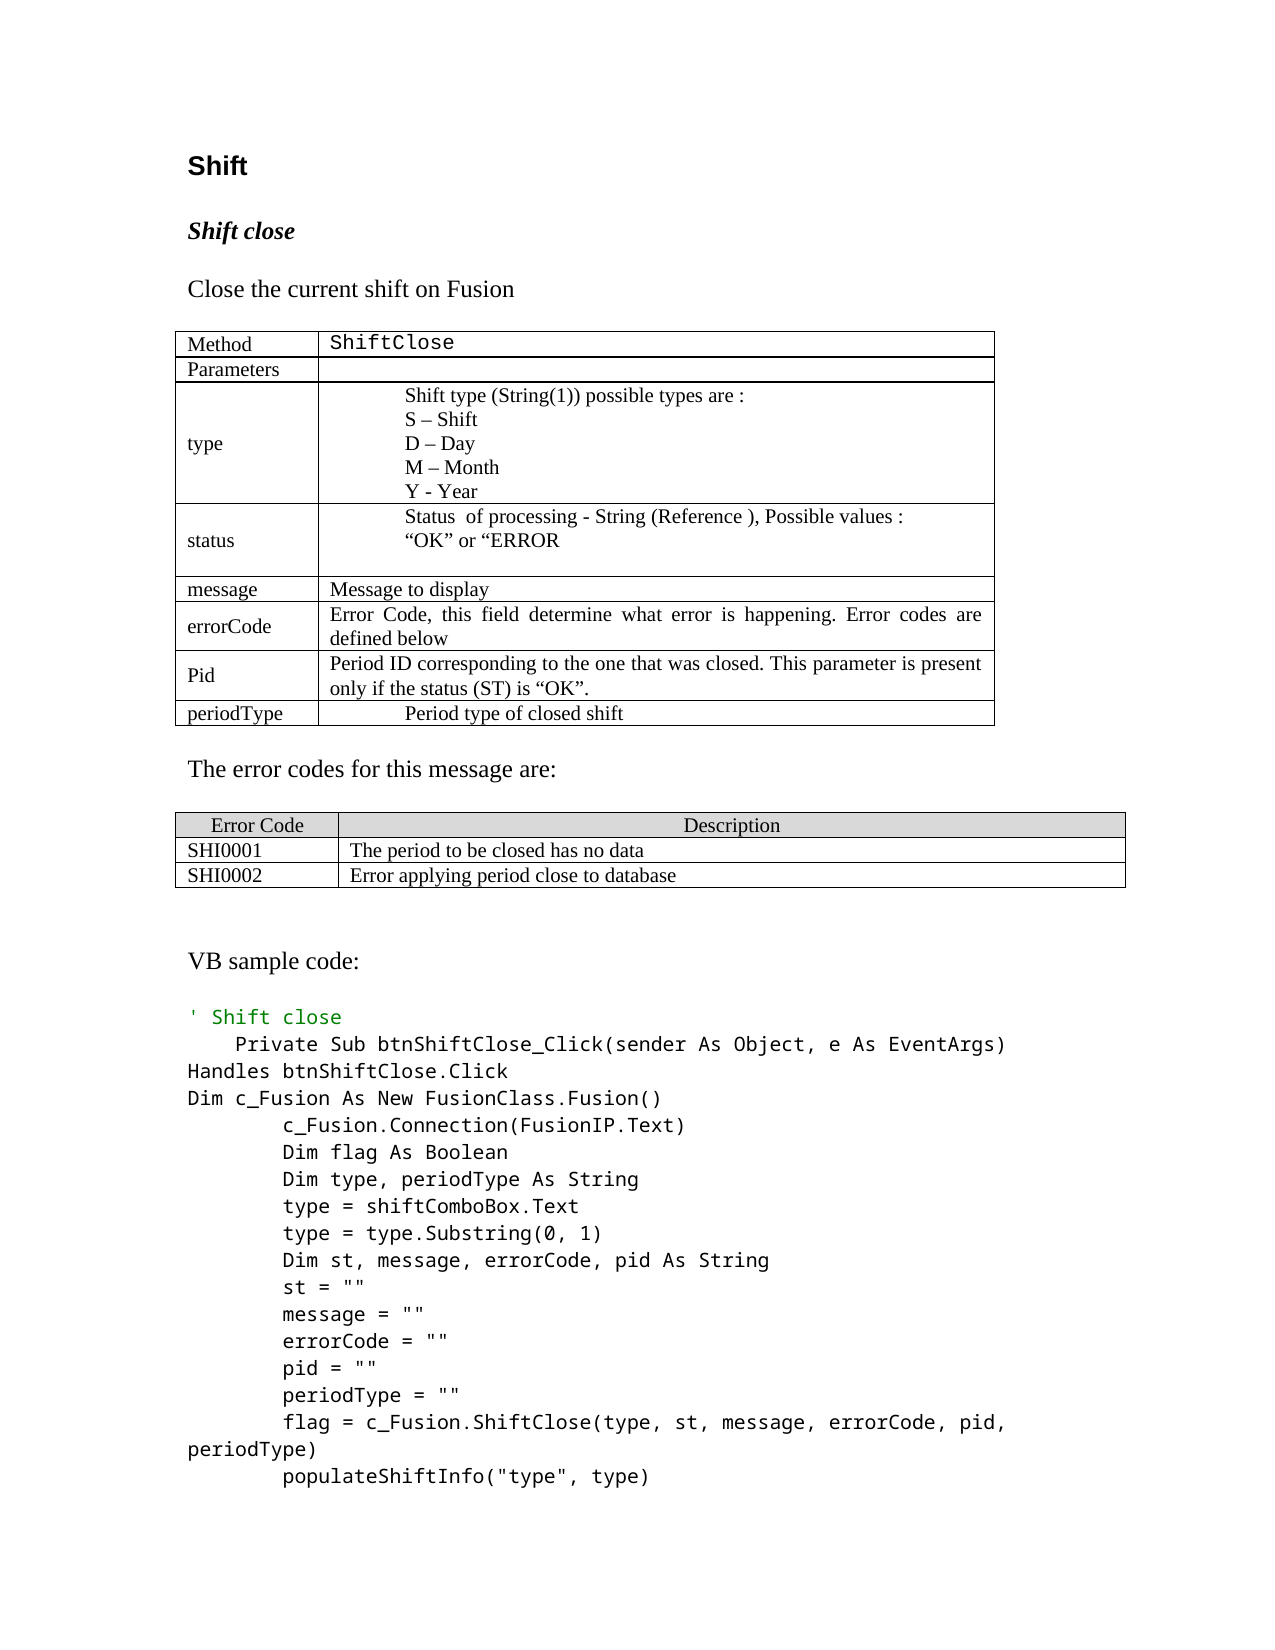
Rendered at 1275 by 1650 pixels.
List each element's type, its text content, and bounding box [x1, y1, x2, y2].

table_cell Error applying period close to database [339, 863, 1125, 887]
table_cell SHI0001 [176, 838, 338, 862]
table_cell SHI0002 [176, 863, 338, 887]
text c_Fusion.Connection(FusionIP.Text) [187, 1111, 1087, 1138]
table_header Method [176, 332, 318, 356]
table_cell Message to display [319, 577, 994, 601]
text populateShiftInfo("type", type) [187, 1462, 1087, 1489]
text flag = c_Fusion.ShiftClose(type, st, message, errorCode, pid, periodType) [187, 1408, 1087, 1462]
text Close the current shift on Fusion [187, 274, 1087, 302]
text Dim type, periodType As String [187, 1165, 1087, 1192]
subtitle Shift [187, 150, 1087, 181]
table_cell type [176, 383, 318, 503]
text type = type.Substring(0, 1) [187, 1219, 1087, 1246]
table_cell status [176, 504, 318, 576]
table_cell The period to be closed has no data [339, 838, 1125, 862]
text Dim flag As Boolean [187, 1138, 1087, 1165]
text st = "" [187, 1273, 1087, 1300]
table_cell message [176, 577, 318, 601]
text message = "" [187, 1300, 1087, 1327]
text Private Sub btnShiftClose_Click(sender As Object, e As EventArgs) Handles btnShiftClose.Click [187, 1030, 1087, 1084]
table_cell [319, 358, 994, 381]
text periodType = "" [187, 1381, 1087, 1408]
table_header Error Code [176, 813, 338, 837]
text pid = "" [187, 1354, 1087, 1381]
table_header ShiftClose [319, 332, 994, 356]
text errorCode = "" [187, 1327, 1087, 1354]
text Shift close [187, 216, 1087, 245]
table_cell Period type of closed shift [319, 701, 994, 724]
text ' Shift close [187, 1003, 1087, 1030]
text VB sample code: [187, 946, 1087, 974]
table_header Description [339, 813, 1125, 837]
table_cell Status of processing - String (Reference ), Possible values : “OK” or “ERROR [319, 504, 994, 576]
table_cell Parameters [176, 358, 318, 381]
table_cell periodType [176, 701, 318, 724]
text type = shiftComboBox.Text [187, 1192, 1087, 1219]
table_cell Shift type (String(1)) possible types are : S – Shift D – Day M – Month Y - Year [319, 383, 994, 503]
table_cell Error Code, this field determine what error is happening. Error codes are defined below [319, 602, 994, 650]
table_cell Pid [176, 651, 318, 699]
table_cell errorCode [176, 602, 318, 650]
table_cell Period ID corresponding to the one that was closed. This parameter is present only if the status (ST) is “OK”. [319, 651, 994, 699]
text The error codes for this message are: [187, 754, 1087, 783]
text Dim st, message, errorCode, pid As String [187, 1246, 1087, 1273]
text Dim c_Fusion As New FusionClass.Fusion() [187, 1084, 1087, 1111]
